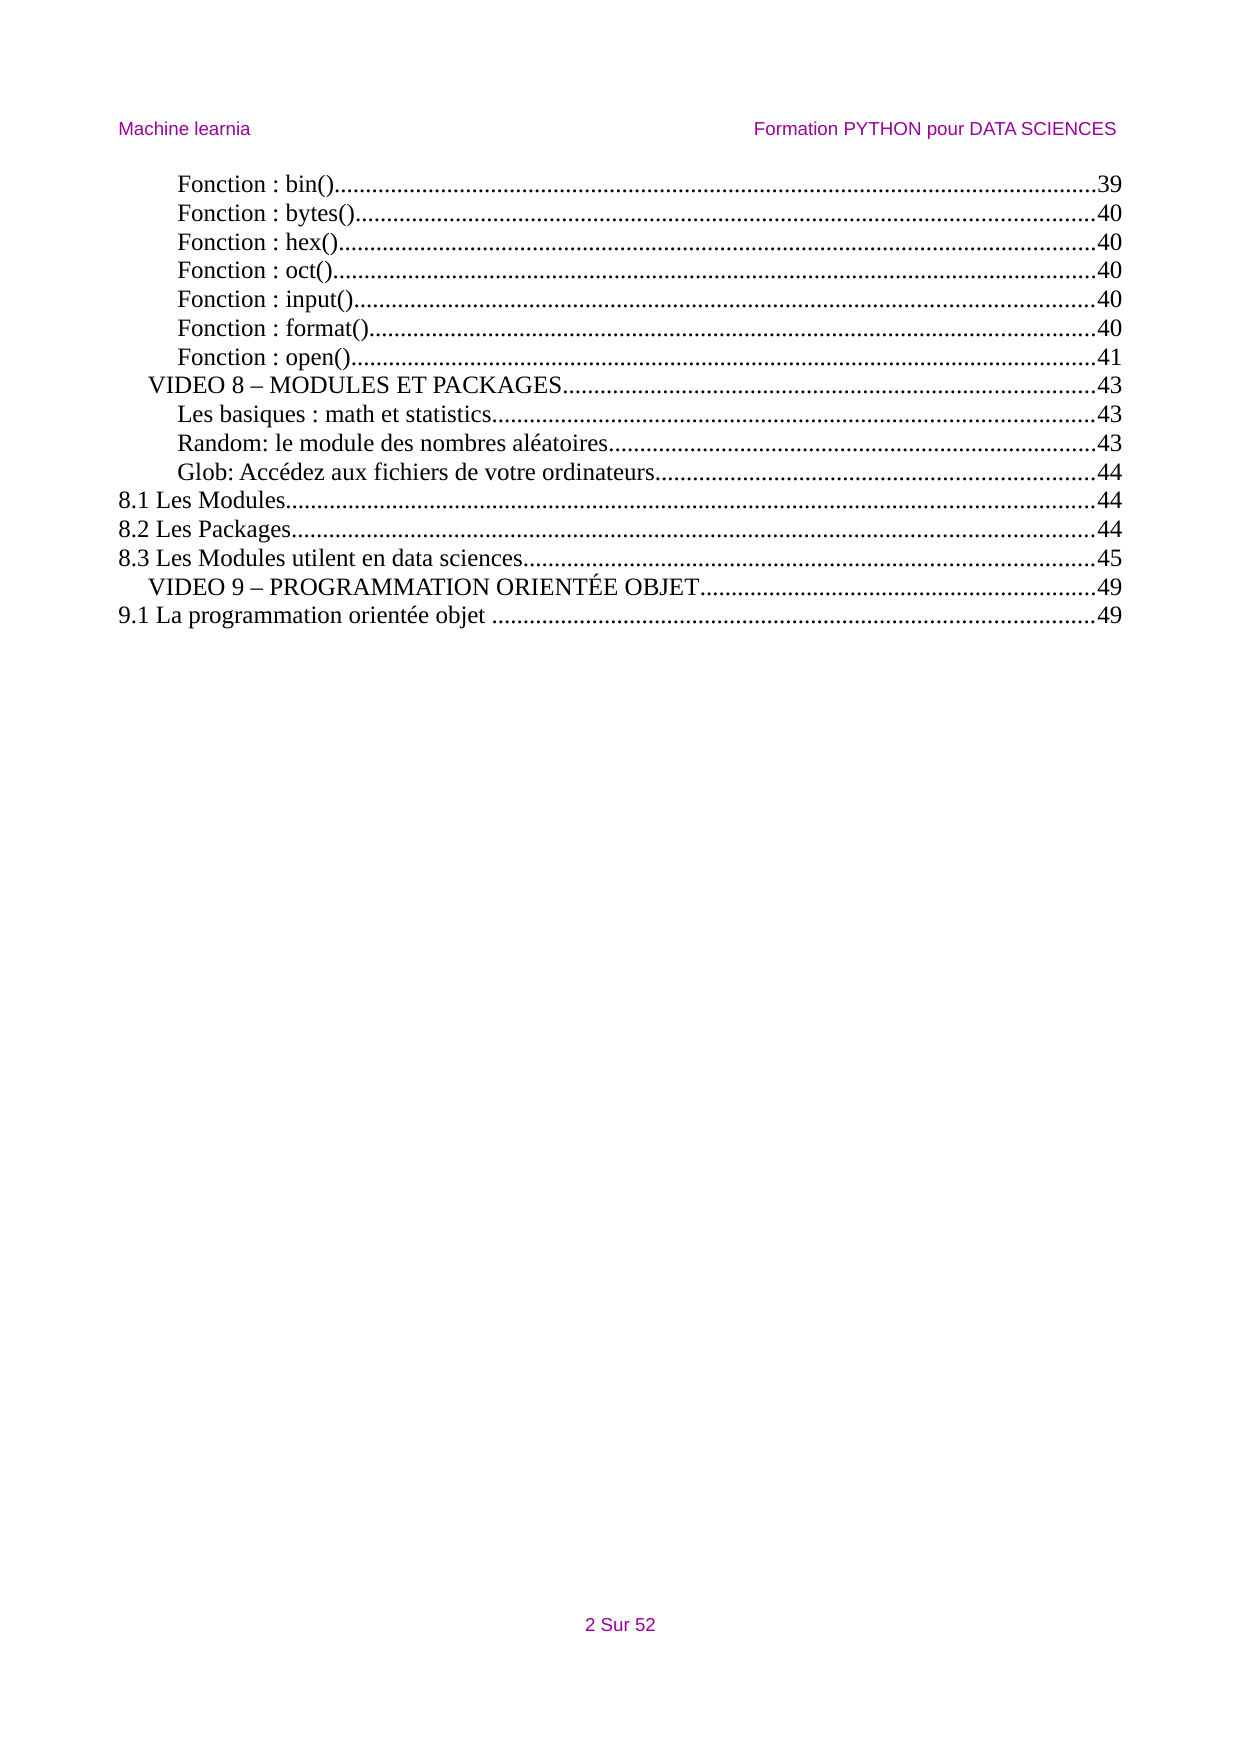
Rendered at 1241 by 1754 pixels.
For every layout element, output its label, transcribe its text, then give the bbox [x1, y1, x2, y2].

text Les basiques : math et statistics 43 [177, 399, 1122, 428]
text Fonction : format() 40 [177, 313, 1122, 342]
text 8.2 Les Packages 44 [118, 514, 1122, 543]
text 8.1 Les Modules 44 [118, 485, 1122, 514]
text 8.3 Les Modules utilent en data sciences 45 [118, 543, 1122, 572]
text Random: le module des nombres aléatoires 43 [177, 428, 1122, 457]
text 9.1 La programmation orientée objet 49 [118, 600, 1122, 629]
text VIDEO 9 – PROGRAMMATION ORIENTÉE OBJET 49 [148, 572, 1122, 600]
text Fonction : oct() 40 [177, 255, 1122, 284]
text Fonction : bin() 39 [177, 169, 1122, 198]
text Fonction : input() 40 [177, 284, 1122, 313]
text Fonction : bytes() 40 [177, 198, 1122, 227]
text Glob: Accédez aux fichiers de votre ordinateurs 44 [177, 457, 1122, 485]
text Fonction : open() 41 [177, 342, 1122, 370]
text Fonction : hex() 40 [177, 227, 1122, 255]
text VIDEO 8 – MODULES ET PACKAGES 43 [148, 370, 1122, 399]
